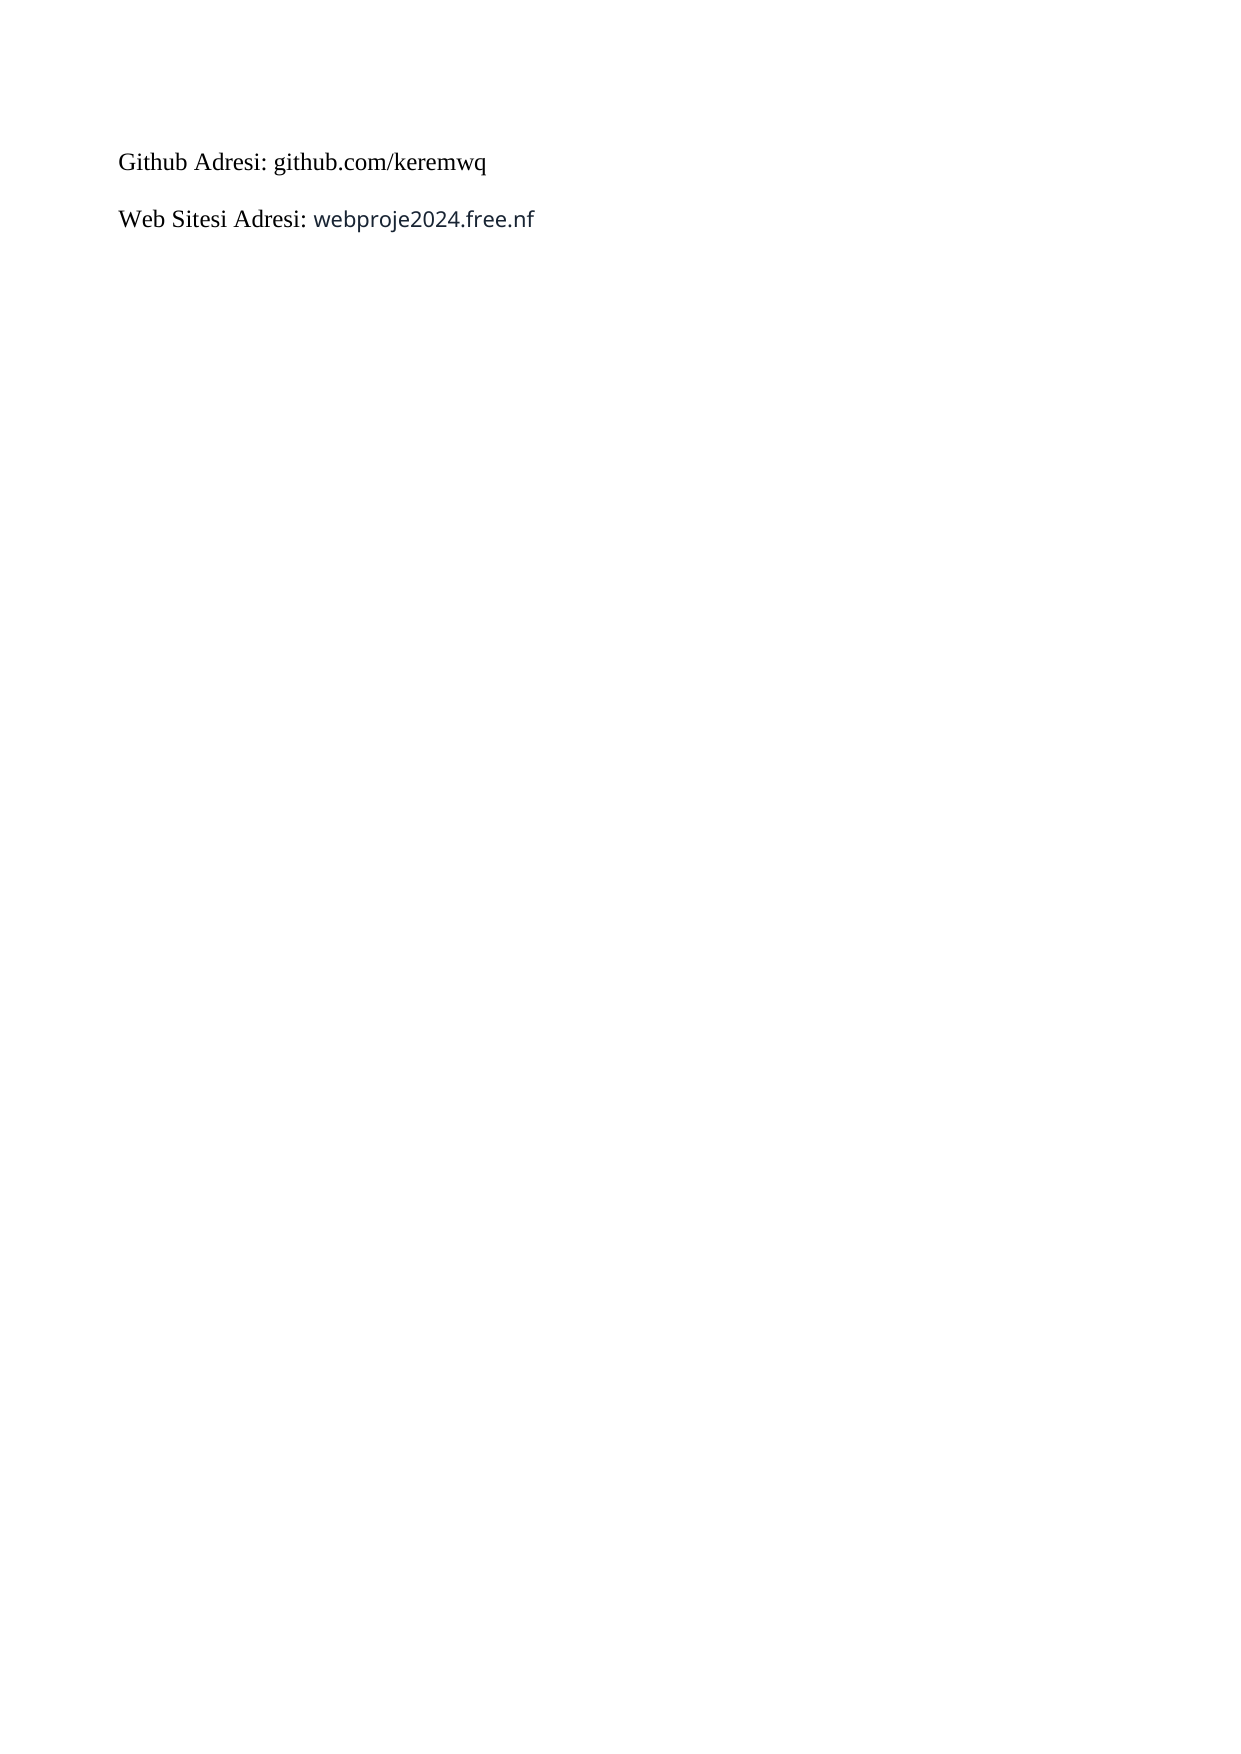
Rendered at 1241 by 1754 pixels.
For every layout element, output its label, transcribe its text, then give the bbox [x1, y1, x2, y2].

text Github Adresi: github.com/keremwq [118, 147, 1122, 176]
text Web Sitesi Adresi: webproje2024.free.nf [118, 204, 1122, 234]
